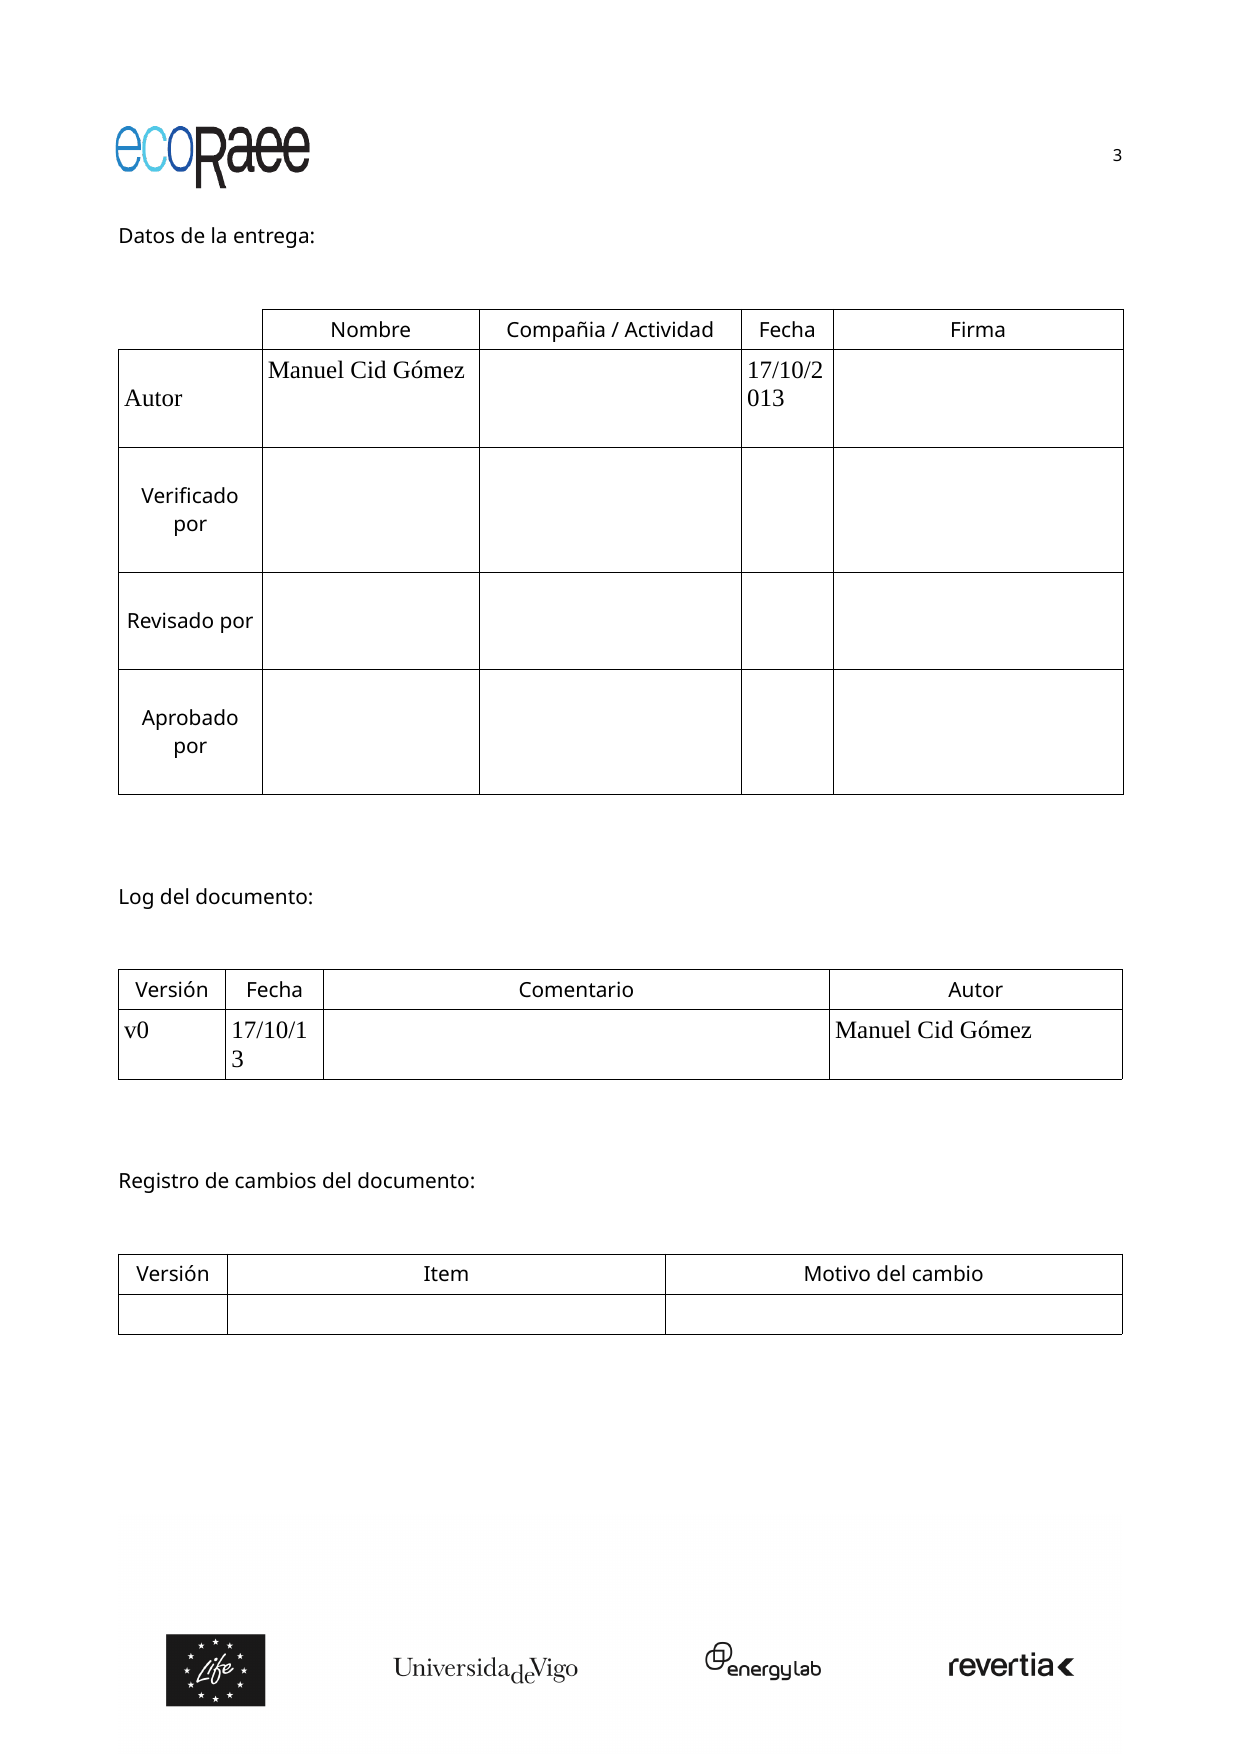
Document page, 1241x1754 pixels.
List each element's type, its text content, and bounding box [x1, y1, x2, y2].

picture [114, 124, 311, 190]
table_cell [324, 1010, 829, 1078]
table_cell [666, 1295, 1122, 1333]
table_cell [263, 573, 479, 669]
table_header Versión [119, 1255, 227, 1293]
table_header Item [228, 1255, 665, 1293]
table_cell [742, 573, 833, 669]
table_header Comentario [324, 970, 829, 1009]
table_cell [480, 573, 741, 669]
table_cell [742, 448, 833, 572]
table_header Versión [119, 970, 225, 1009]
table_cell [480, 350, 741, 447]
table_header Firma [834, 310, 1123, 349]
table_header Autor [830, 970, 1122, 1009]
picture [118, 1514, 1123, 1754]
table_cell [228, 1295, 665, 1333]
text Registro de cambios del documento: [118, 1166, 1122, 1194]
table_cell 17/10/13 [226, 1010, 323, 1078]
table_header Compañia / Actividad [480, 310, 741, 349]
table_cell Manuel Cid Gómez [263, 350, 479, 447]
table_cell [263, 448, 479, 572]
table_cell v0 [119, 1010, 225, 1078]
table_cell 17/10/2013 [742, 350, 833, 447]
table_header Fecha [226, 970, 323, 1009]
table_cell [834, 573, 1123, 669]
table_cell Autor [119, 350, 262, 447]
text Log del documento: [118, 882, 1122, 910]
table_header Motivo del cambio [666, 1255, 1122, 1293]
table_header Fecha [742, 310, 833, 349]
table_header [118, 309, 262, 349]
table_cell [834, 670, 1123, 794]
table_cell [119, 1295, 227, 1333]
table_cell Verificado por [119, 448, 262, 572]
table_cell [834, 350, 1123, 447]
table_cell [480, 448, 741, 572]
table_cell Revisado por [119, 573, 262, 669]
table_cell [263, 670, 479, 794]
table_cell [834, 448, 1123, 572]
table_cell [742, 670, 833, 794]
table_cell Aprobado por [119, 670, 262, 794]
table_cell [480, 670, 741, 794]
table_cell Manuel Cid Gómez [830, 1010, 1122, 1078]
table_header Nombre [263, 310, 479, 349]
text Datos de la entrega: [118, 221, 1122, 250]
